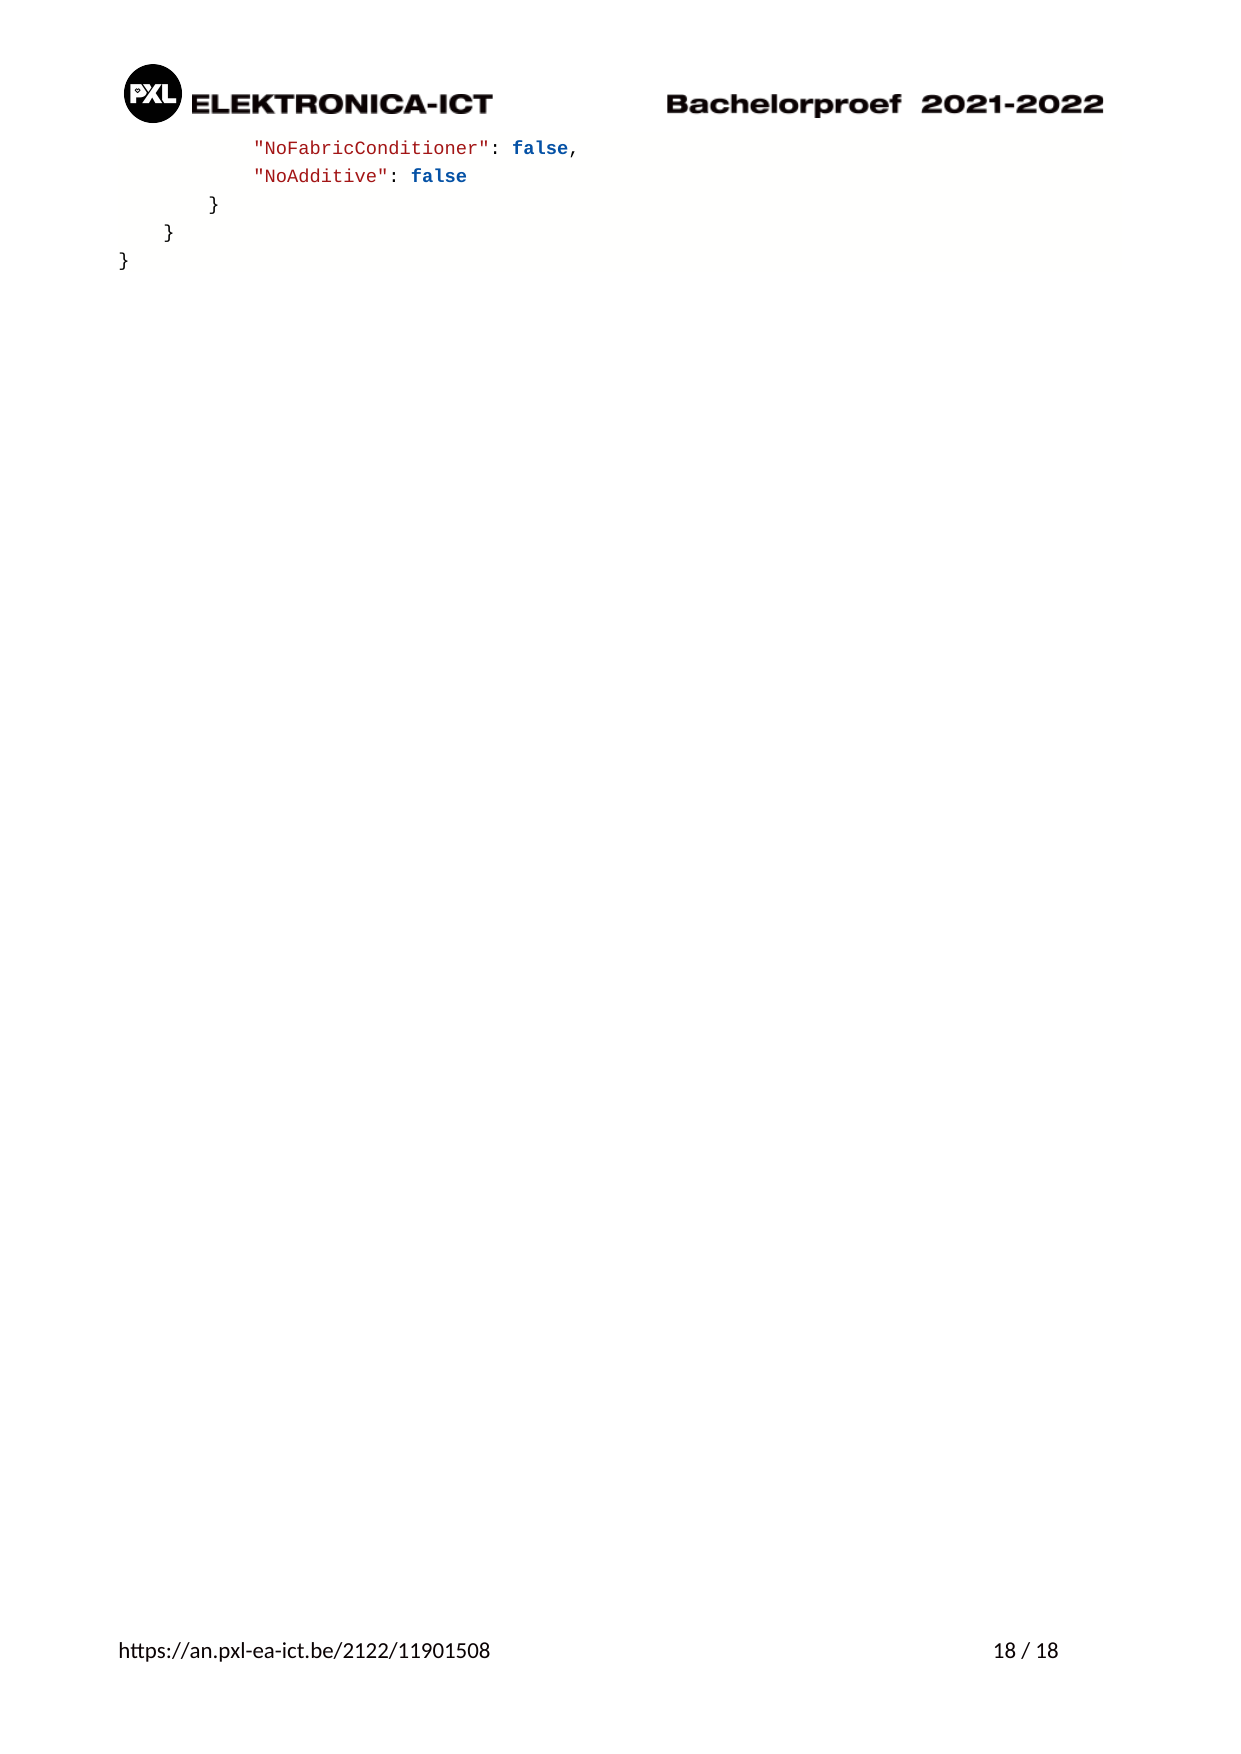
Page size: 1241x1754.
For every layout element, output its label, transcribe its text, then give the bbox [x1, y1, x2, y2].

text "NoFabricConditioner": false, [118, 132, 1122, 160]
text "NoAdditive": false [118, 160, 1122, 188]
text } [118, 216, 1122, 244]
text } [118, 188, 1122, 216]
text } [118, 244, 1122, 272]
